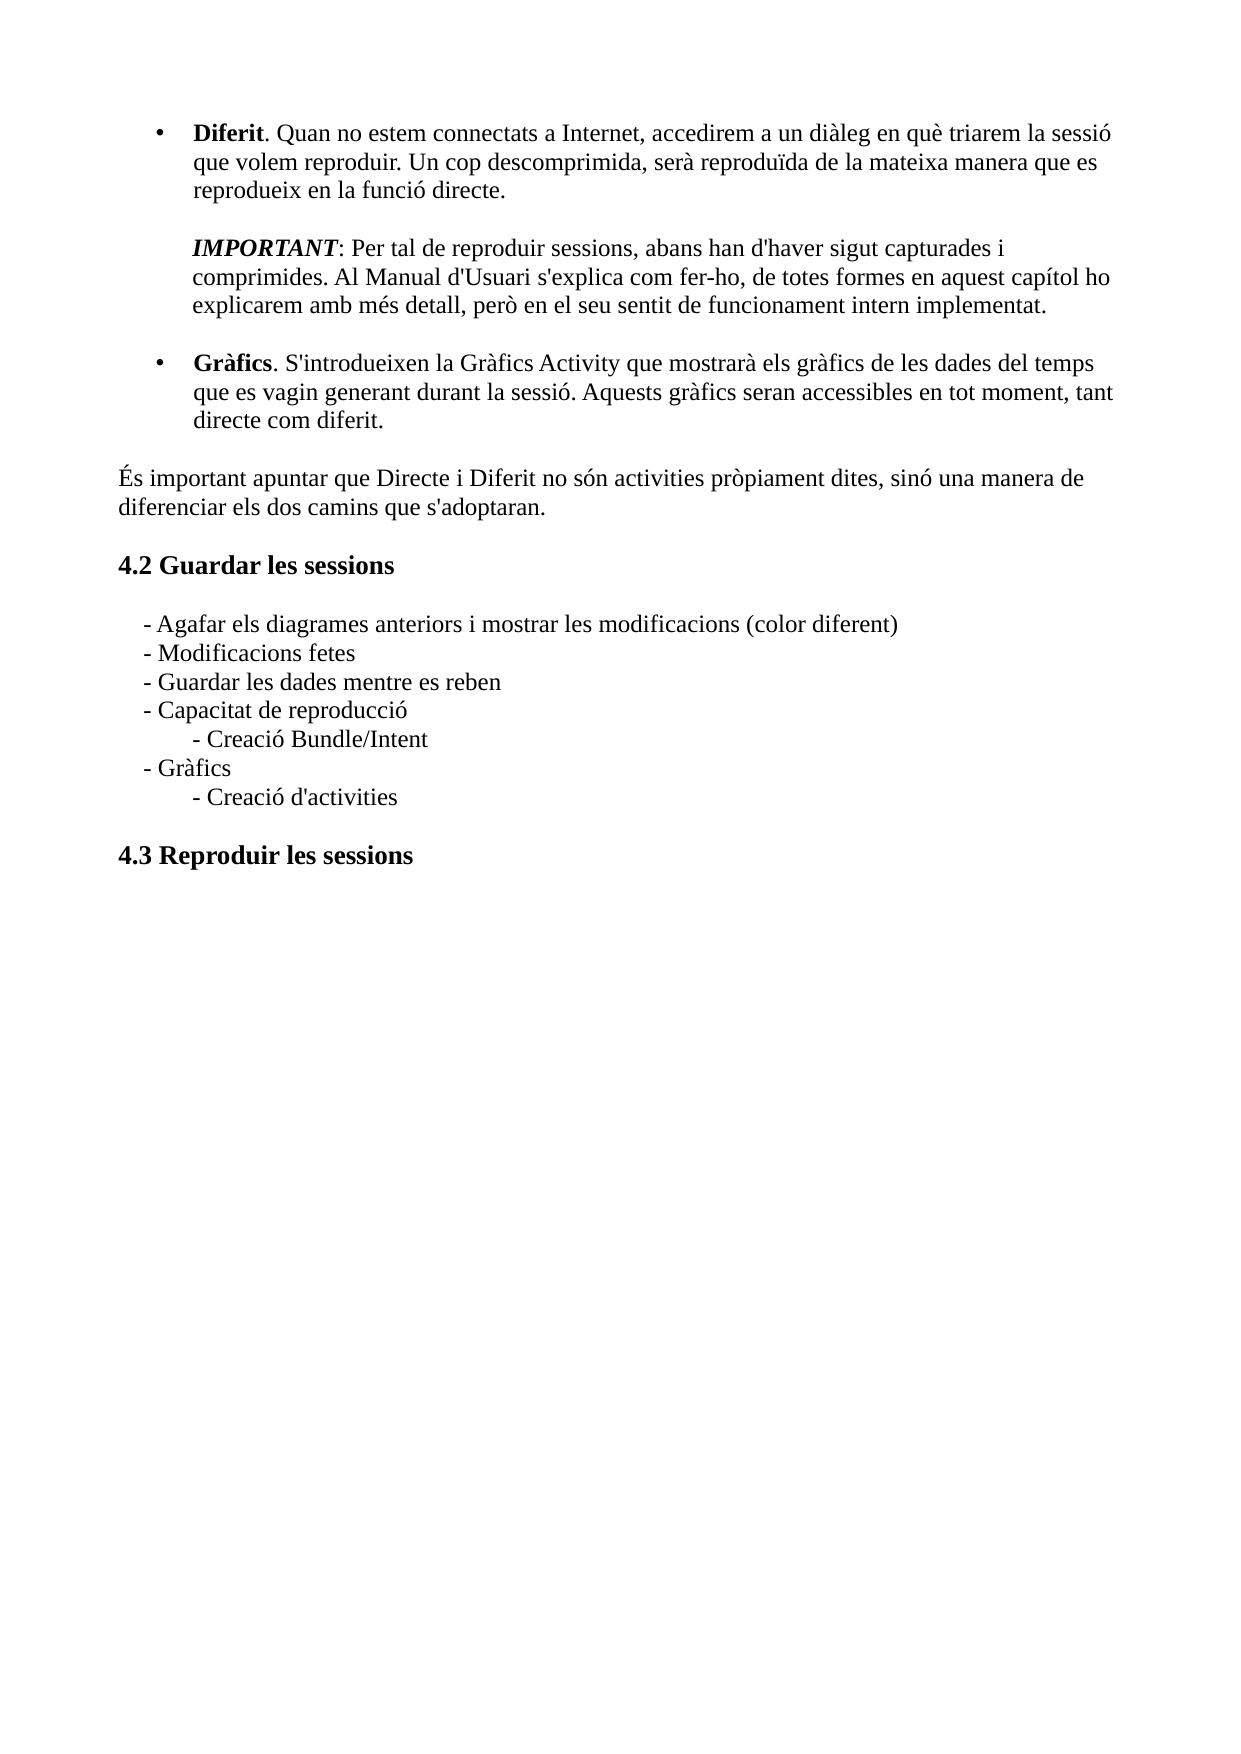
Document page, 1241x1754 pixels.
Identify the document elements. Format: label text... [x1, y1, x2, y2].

text IMPORTANT: Per tal de reproduir sessions, abans han d'haver sigut capturades i comprimides. Al Manual d'Usuari s'explica com fer-ho, de totes formes en aquest capítol ho explicarem amb més detall, però en el seu sentit de funcionament intern implementat. [118, 233, 1122, 319]
text - Gràfics [118, 753, 1122, 782]
text - Agafar els diagrames anteriors i mostrar les modificacions (color diferent) [118, 609, 1122, 638]
text - Capacitat de reproducció [118, 696, 1122, 724]
text 4.3 Reproduir les sessions [118, 839, 1122, 870]
list Gràfics. S'introdueixen la Gràfics Activity que mostrarà els gràfics de les dades del temps que es vagin generant durant la sessió. Aquests gràfics seran accessibles en tot moment, tant directe com diferit. [156, 348, 1122, 434]
text - Creació d'activities [118, 782, 1122, 811]
text 4.2 Guardar les sessions [118, 549, 1122, 581]
text És important apuntar que Directe i Diferit no són activities pròpiament dites, sinó una manera de diferenciar els dos camins que s'adoptaran. [118, 463, 1122, 521]
text - Creació Bundle/Intent [118, 724, 1122, 753]
list Diferit. Quan no estem connectats a Internet, accedirem a un diàleg en què triarem la sessió que volem reproduir. Un cop descomprimida, serà reproduïda de la mateixa manera que es reprodueix en la funció directe. [156, 118, 1122, 204]
text - Modificacions fetes [118, 638, 1122, 667]
text - Guardar les dades mentre es reben [118, 667, 1122, 696]
